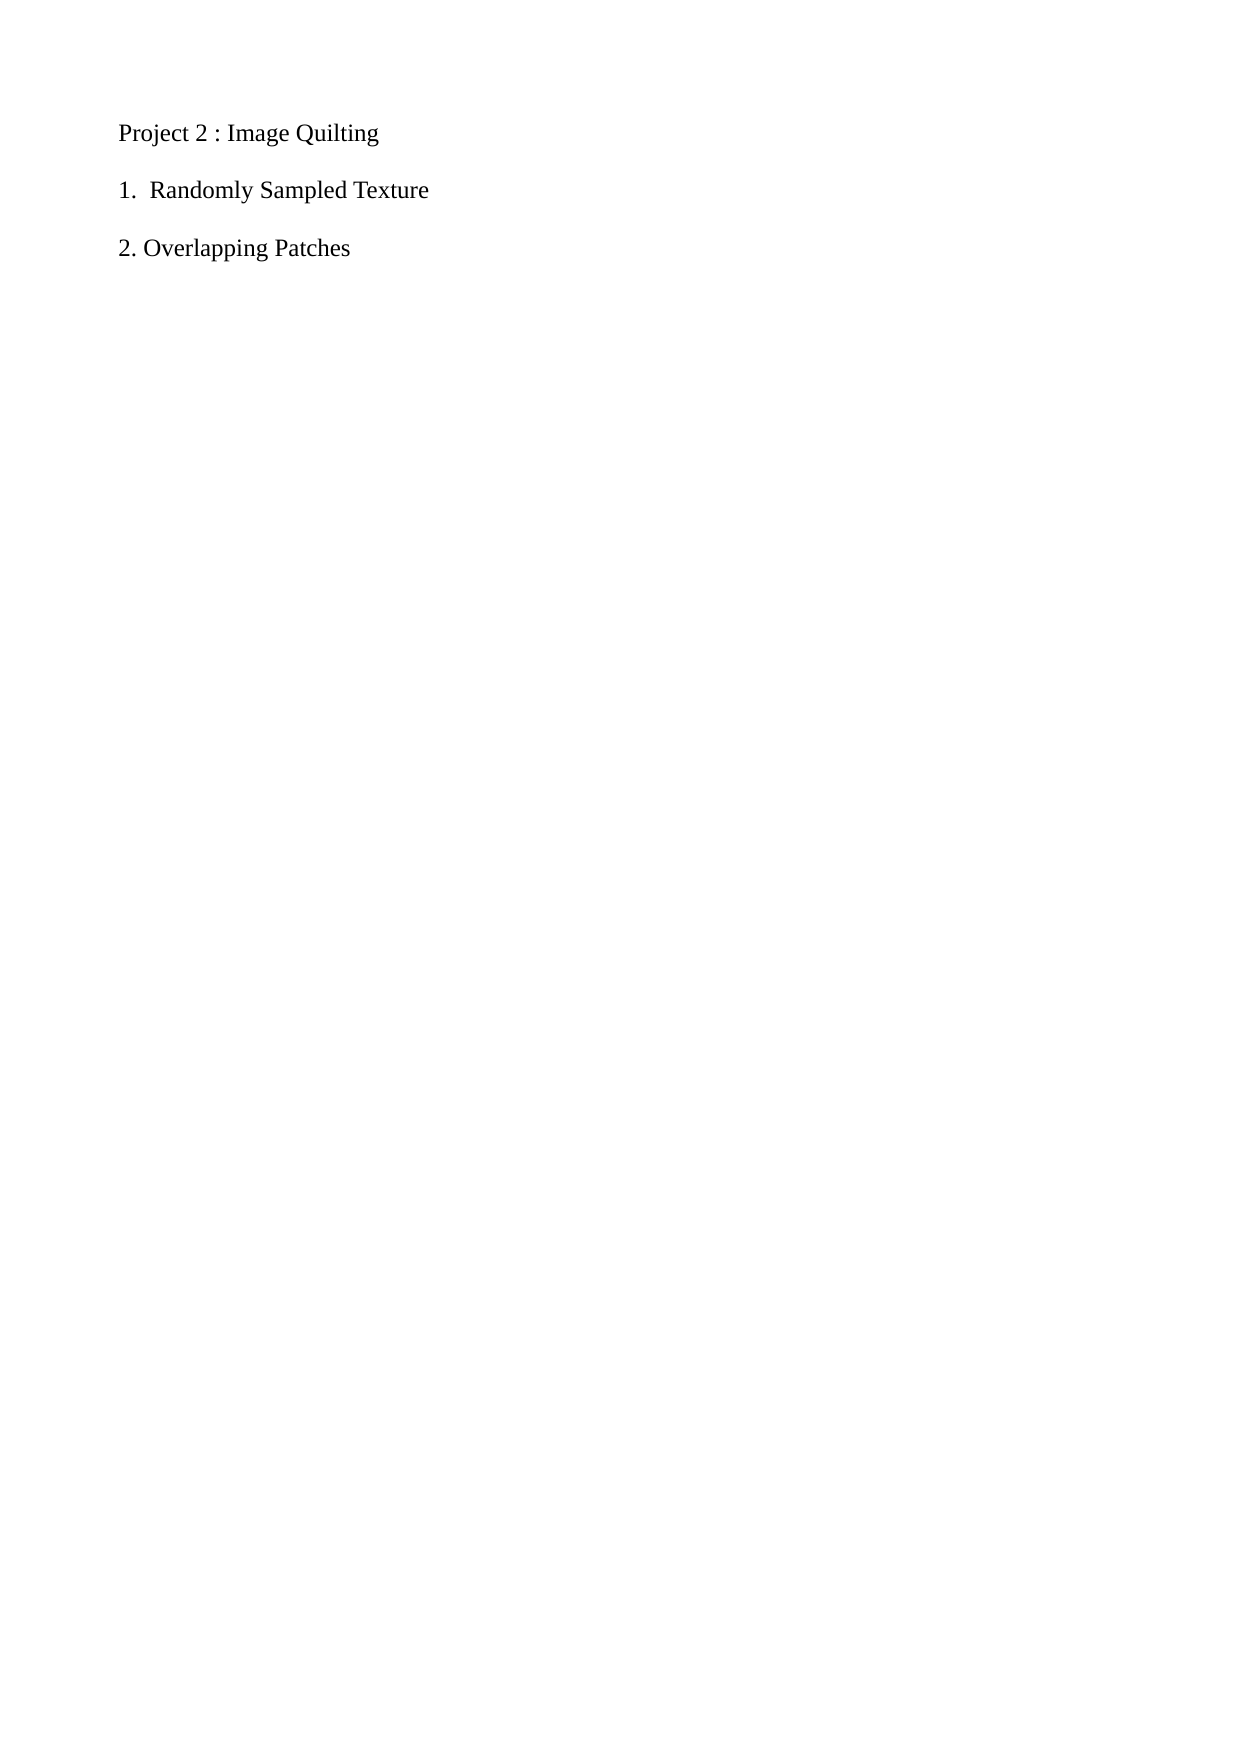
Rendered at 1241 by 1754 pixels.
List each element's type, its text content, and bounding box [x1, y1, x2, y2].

text 2. Overlapping Patches [118, 233, 1122, 262]
text 1. Randomly Sampled Texture [118, 176, 1122, 204]
text Project 2 : Image Quilting [118, 118, 1122, 147]
